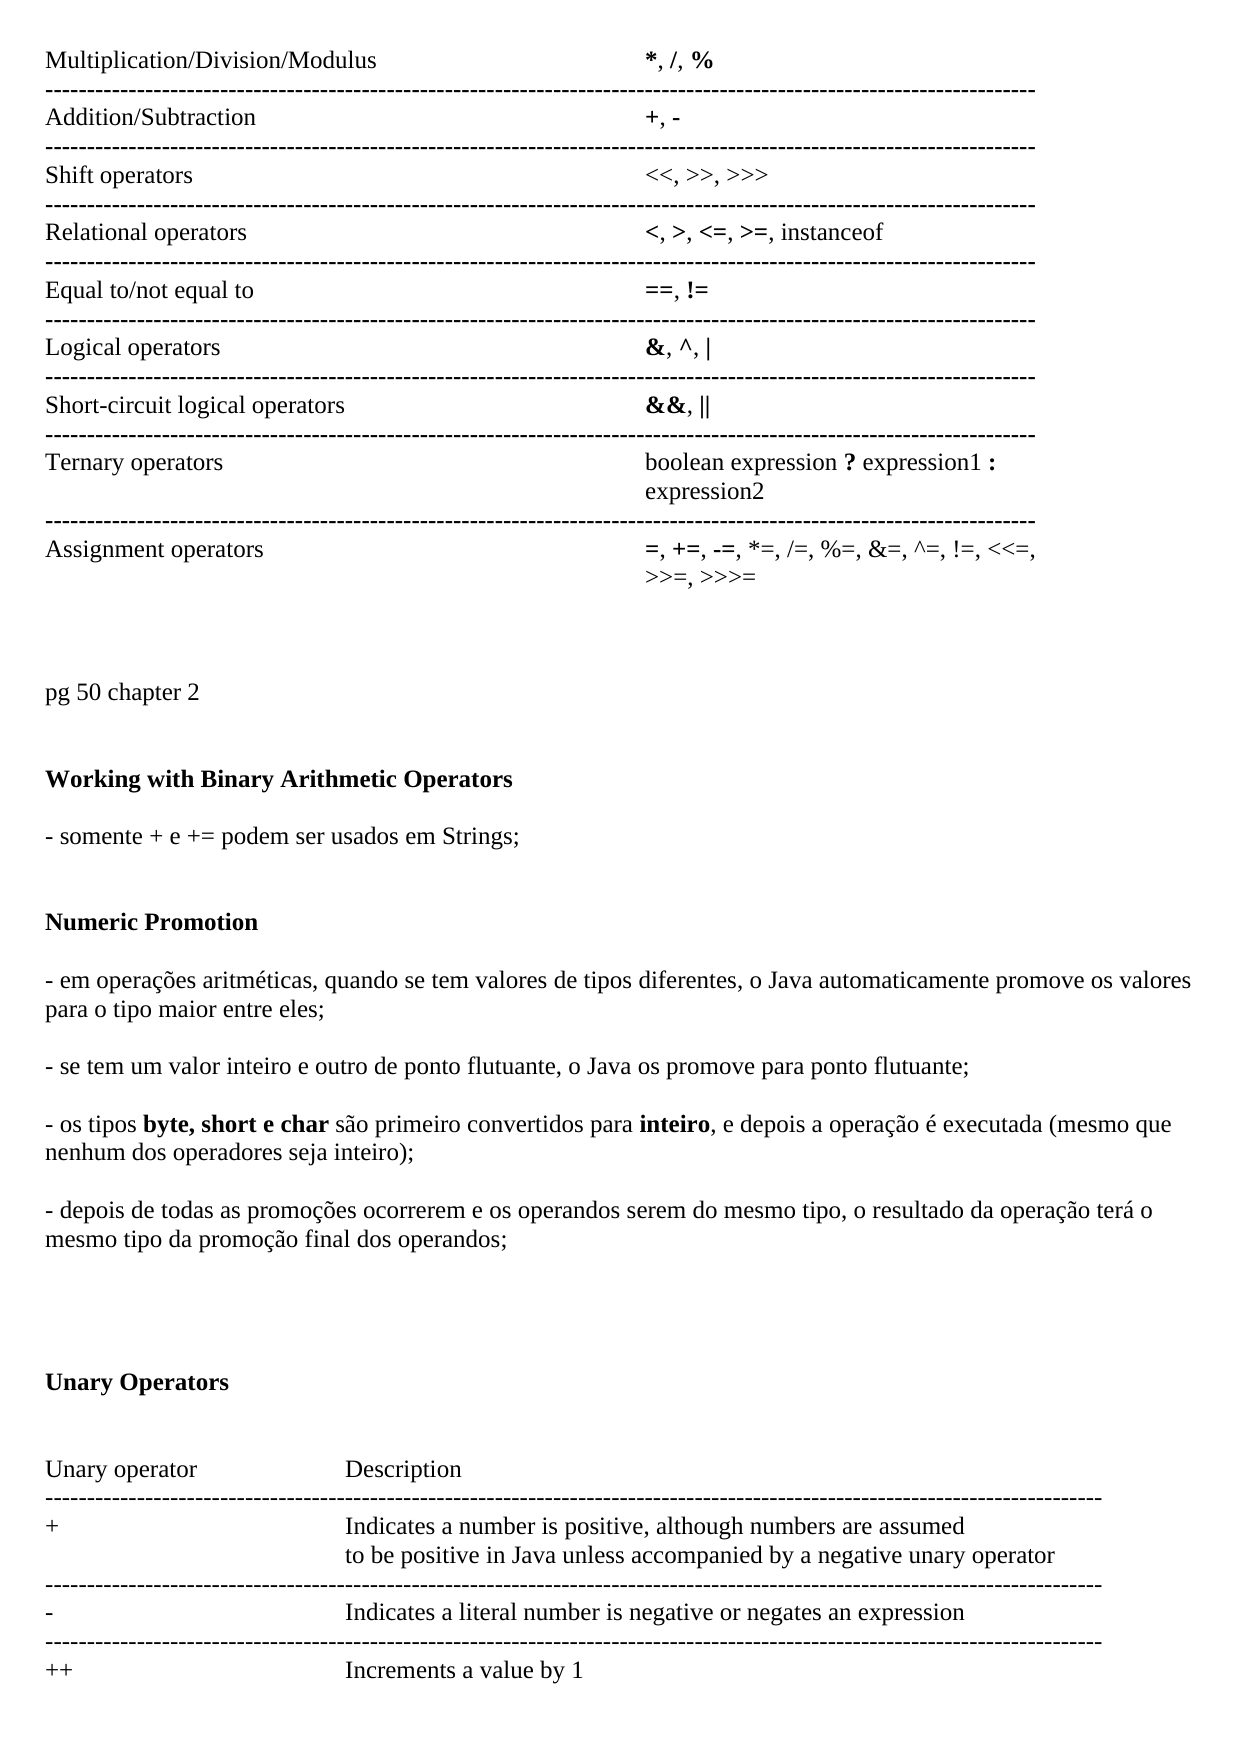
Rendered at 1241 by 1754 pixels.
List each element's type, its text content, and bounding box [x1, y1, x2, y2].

text Relational operators <, >, <=, >=, instanceof [45, 217, 1196, 246]
text ----------------------------------------------------------------------------------------------------------------------- [45, 74, 1196, 102]
text + Indicates a number is positive, although numbers are assumed [45, 1511, 1196, 1540]
text - Indicates a literal number is negative or negates an expression [45, 1597, 1196, 1626]
text Short-circuit logical operators &&, || [45, 390, 1196, 419]
text - se tem um valor inteiro e outro de ponto flutuante, o Java os promove para ponto flutuante; [45, 1051, 1196, 1080]
text - os tipos byte, short e char são primeiro convertidos para inteiro, e depois a operação é executada (mesmo que nenhum dos operadores seja inteiro); [45, 1109, 1196, 1166]
text Unary operator Description [45, 1454, 1196, 1482]
text ++ Increments a value by 1 [45, 1655, 1196, 1684]
text Shift operators <<, >>, >>> [45, 160, 1196, 189]
text Multiplication/Division/Modulus *, /, % [45, 45, 1196, 74]
text Ternary operators boolean expression ? expression1 : expression2 [45, 447, 1196, 505]
text Assignment operators =, +=, -=, *=, /=, %=, &=, ^=, !=, <<=, >>=, >>>= [45, 534, 1196, 591]
text pg 50 chapter 2 [45, 677, 1196, 706]
text ----------------------------------------------------------------------------------------------------------------------- [45, 189, 1196, 217]
text ------------------------------------------------------------------------------------------------------------------------------- [45, 1482, 1196, 1511]
text ----------------------------------------------------------------------------------------------------------------------- [45, 505, 1196, 534]
text ----------------------------------------------------------------------------------------------------------------------- [45, 131, 1196, 160]
text Numeric Promotion [45, 907, 1196, 936]
text ----------------------------------------------------------------------------------------------------------------------- [45, 304, 1196, 332]
text Logical operators &, ^, | [45, 332, 1196, 361]
text ----------------------------------------------------------------------------------------------------------------------- [45, 361, 1196, 390]
text ----------------------------------------------------------------------------------------------------------------------- [45, 419, 1196, 447]
text ------------------------------------------------------------------------------------------------------------------------------- [45, 1626, 1196, 1655]
text ----------------------------------------------------------------------------------------------------------------------- [45, 246, 1196, 275]
text - em operações aritméticas, quando se tem valores de tipos diferentes, o Java automaticamente promove os valores para o tipo maior entre eles; [45, 965, 1196, 1022]
text Equal to/not equal to ==, != [45, 275, 1196, 304]
text - depois de todas as promoções ocorrerem e os operandos serem do mesmo tipo, o resultado da operação terá o mesmo tipo da promoção final dos operandos; [45, 1195, 1196, 1252]
text to be positive in Java unless accompanied by a negative unary operator [45, 1540, 1196, 1569]
text - somente + e += podem ser usados em Strings; [45, 821, 1196, 850]
text Working with Binary Arithmetic Operators [45, 764, 1196, 792]
text ------------------------------------------------------------------------------------------------------------------------------- [45, 1569, 1196, 1597]
text Unary Operators [45, 1367, 1196, 1396]
text Addition/Subtraction +, - [45, 102, 1196, 131]
